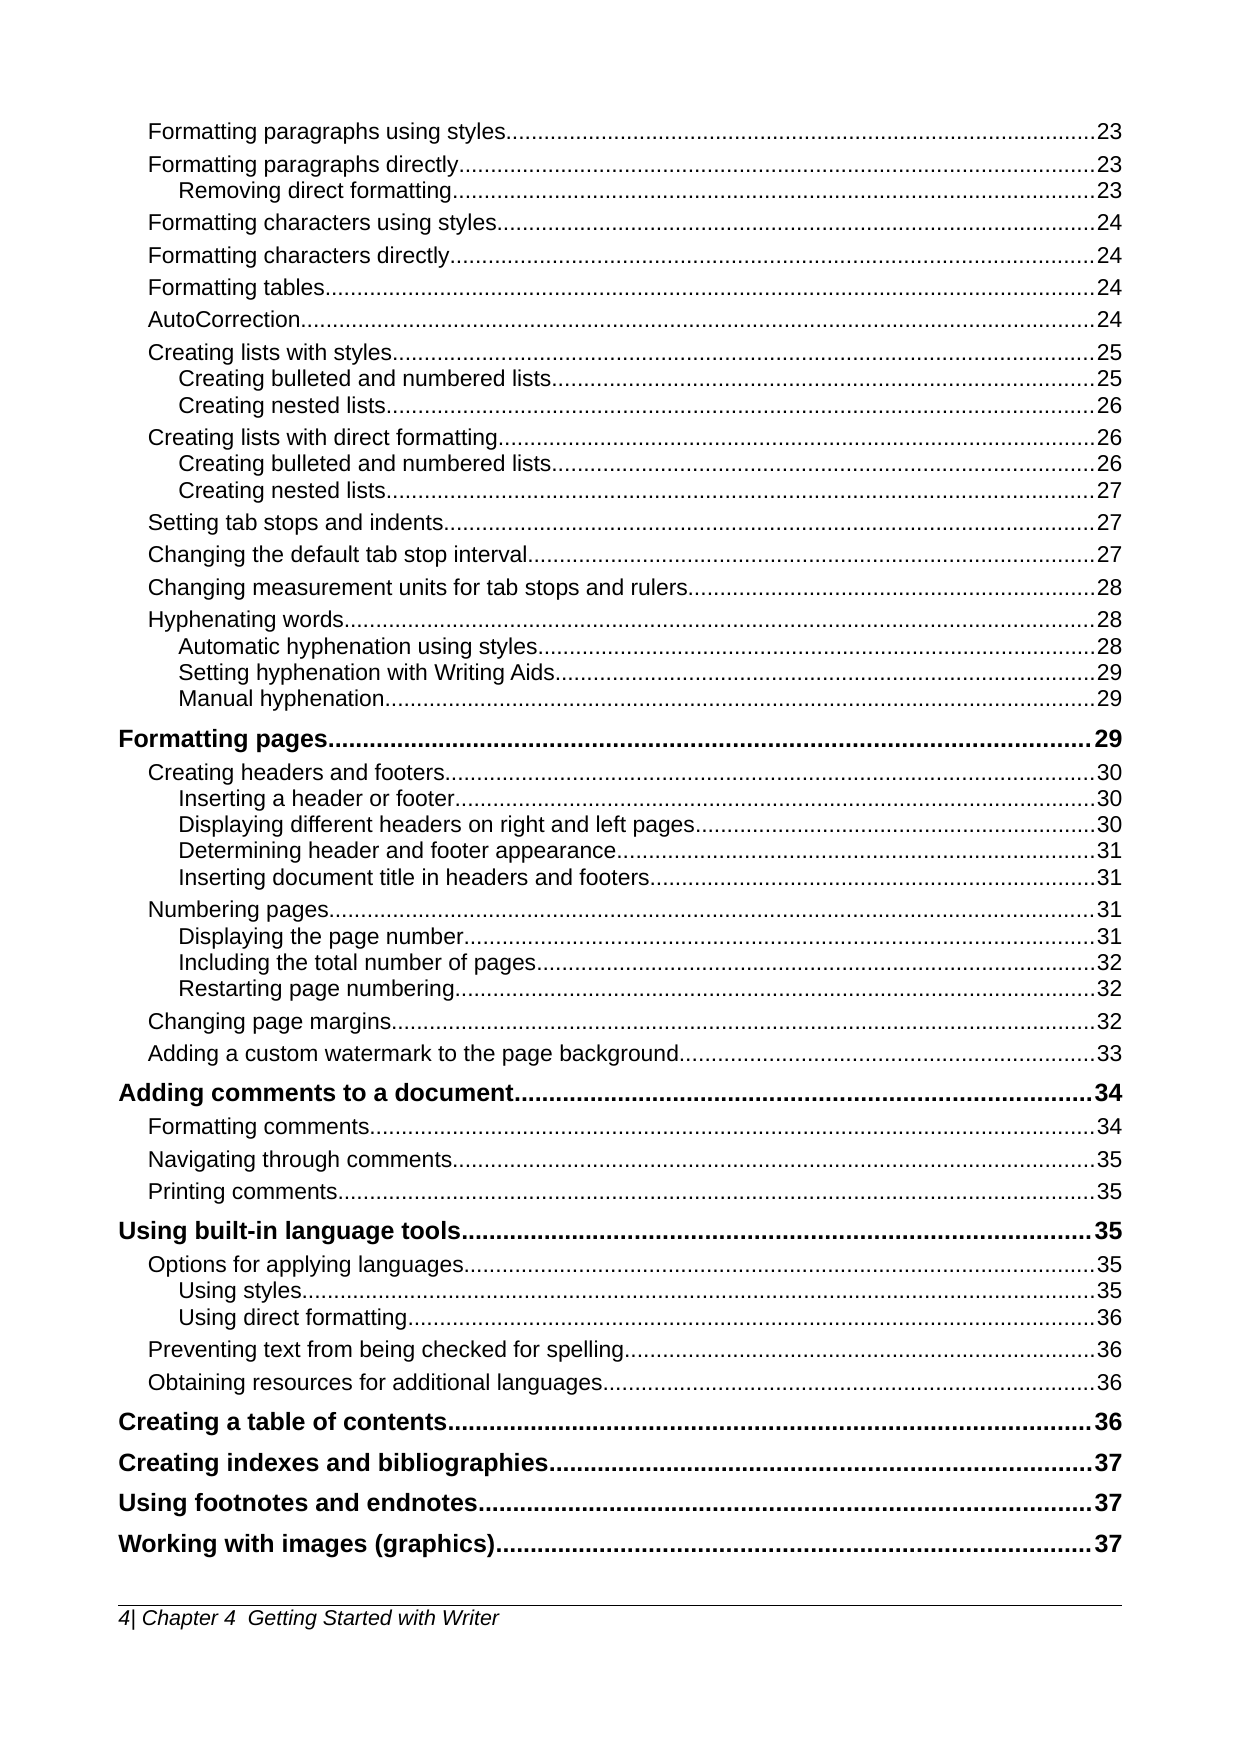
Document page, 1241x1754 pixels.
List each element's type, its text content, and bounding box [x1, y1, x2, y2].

text Formatting characters using styles 24 [148, 209, 1122, 236]
text Manual hyphenation 29 [178, 685, 1122, 712]
text Automatic hyphenation using styles 28 [178, 633, 1122, 659]
text Formatting pages 29 [118, 724, 1122, 752]
text Changing page margins 32 [148, 1008, 1122, 1034]
text Printing comments 35 [148, 1178, 1122, 1204]
text Creating bulleted and numbered lists 26 [178, 450, 1122, 477]
text Creating nested lists 26 [178, 392, 1122, 418]
text Changing measurement units for tab stops and rulers 28 [148, 574, 1122, 600]
text Obtaining resources for additional languages 36 [148, 1369, 1122, 1395]
text Adding a custom watermark to the page background 33 [148, 1040, 1122, 1066]
text Formatting paragraphs directly 23 [148, 151, 1122, 177]
text Formatting tables 24 [148, 274, 1122, 300]
text Options for applying languages 35 [148, 1251, 1122, 1277]
text Setting tab stops and indents 27 [148, 509, 1122, 535]
text Numbering pages 31 [148, 896, 1122, 923]
text Working with images (graphics) 37 [118, 1529, 1122, 1558]
text Hyphenating words 28 [148, 606, 1122, 633]
text Removing direct formatting 23 [178, 177, 1122, 203]
text Using built-in language tools 35 [118, 1216, 1122, 1245]
text Formatting characters directly 24 [148, 242, 1122, 268]
text Creating lists with styles 25 [148, 339, 1122, 365]
text Setting hyphenation with Writing Aids 29 [178, 659, 1122, 685]
text Using footnotes and endnotes 37 [118, 1488, 1122, 1517]
text Formatting paragraphs using styles 23 [148, 118, 1122, 144]
text Formatting comments 34 [148, 1113, 1122, 1139]
text Displaying different headers on right and left pages 30 [178, 811, 1122, 837]
text Creating headers and footers 30 [148, 758, 1122, 785]
text Displaying the page number 31 [178, 923, 1122, 949]
text Determining header and footer appearance 31 [178, 837, 1122, 864]
text Adding comments to a document 34 [118, 1078, 1122, 1107]
text Preventing text from being checked for spelling 36 [148, 1336, 1122, 1363]
text Creating lists with direct formatting 26 [148, 424, 1122, 450]
text Using direct formatting 36 [178, 1304, 1122, 1330]
text Navigating through comments 35 [148, 1146, 1122, 1172]
text Creating bulleted and numbered lists 25 [178, 365, 1122, 392]
text Inserting document title in headers and footers 31 [178, 864, 1122, 890]
text Creating indexes and bibliographies 37 [118, 1448, 1122, 1476]
text Including the total number of pages 32 [178, 949, 1122, 975]
text Restarting page numbering 32 [178, 975, 1122, 1002]
text AutoCorrection 24 [148, 306, 1122, 333]
text Creating nested lists 27 [178, 477, 1122, 503]
text Creating a table of contents 36 [118, 1407, 1122, 1436]
text Using styles 35 [178, 1277, 1122, 1304]
text Changing the default tab stop interval 27 [148, 541, 1122, 568]
text Inserting a header or footer 30 [178, 785, 1122, 811]
